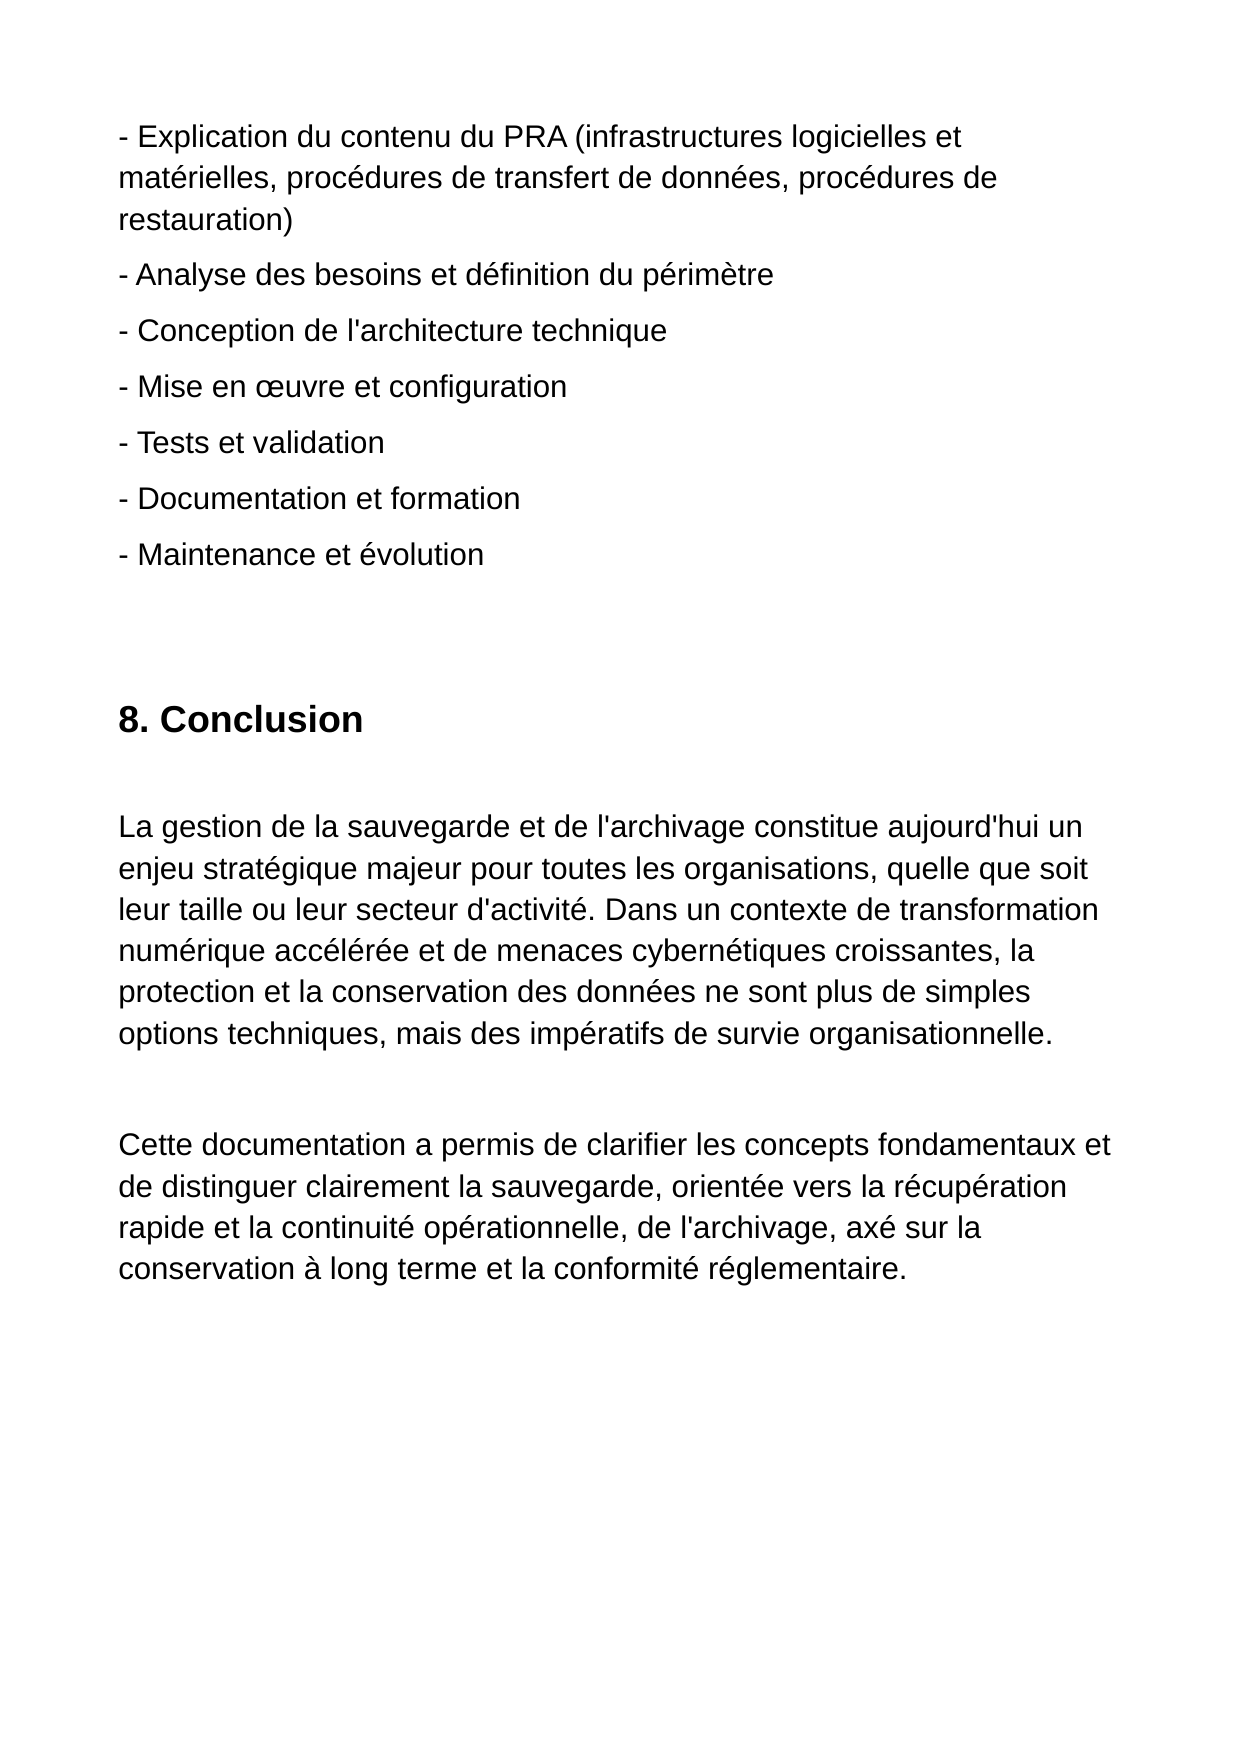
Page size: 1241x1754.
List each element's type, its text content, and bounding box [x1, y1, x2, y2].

text - Maintenance et évolution [118, 536, 1122, 572]
text - Documentation et formation [118, 480, 1122, 516]
text - Mise en œuvre et configuration [118, 368, 1122, 404]
subtitle 8. Conclusion [118, 697, 1122, 740]
text Cette documentation a permis de clarifier les concepts fondamentaux et de distinguer clairement la sauvegarde, orientée vers la récupération rapide et la continuité opérationnelle, de l'archivage, axé sur la conservation à long terme et la conformité réglementaire. [118, 1126, 1122, 1286]
text - Analyse des besoins et définition du périmètre [118, 256, 1122, 292]
text - Conception de l'architecture technique [118, 312, 1122, 348]
text - Tests et validation [118, 424, 1122, 460]
text La gestion de la sauvegarde et de l'archivage constitue aujourd'hui un enjeu stratégique majeur pour toutes les organisations, quelle que soit leur taille ou leur secteur d'activité. Dans un contexte de transformation numérique accélérée et de menaces cybernétiques croissantes, la protection et la conservation des données ne sont plus de simples options techniques, mais des impératifs de survie organisationnelle. [118, 808, 1122, 1051]
text - Explication du contenu du PRA (infrastructures logicielles et matérielles, procédures de transfert de données, procédures de restauration) [118, 118, 1122, 237]
